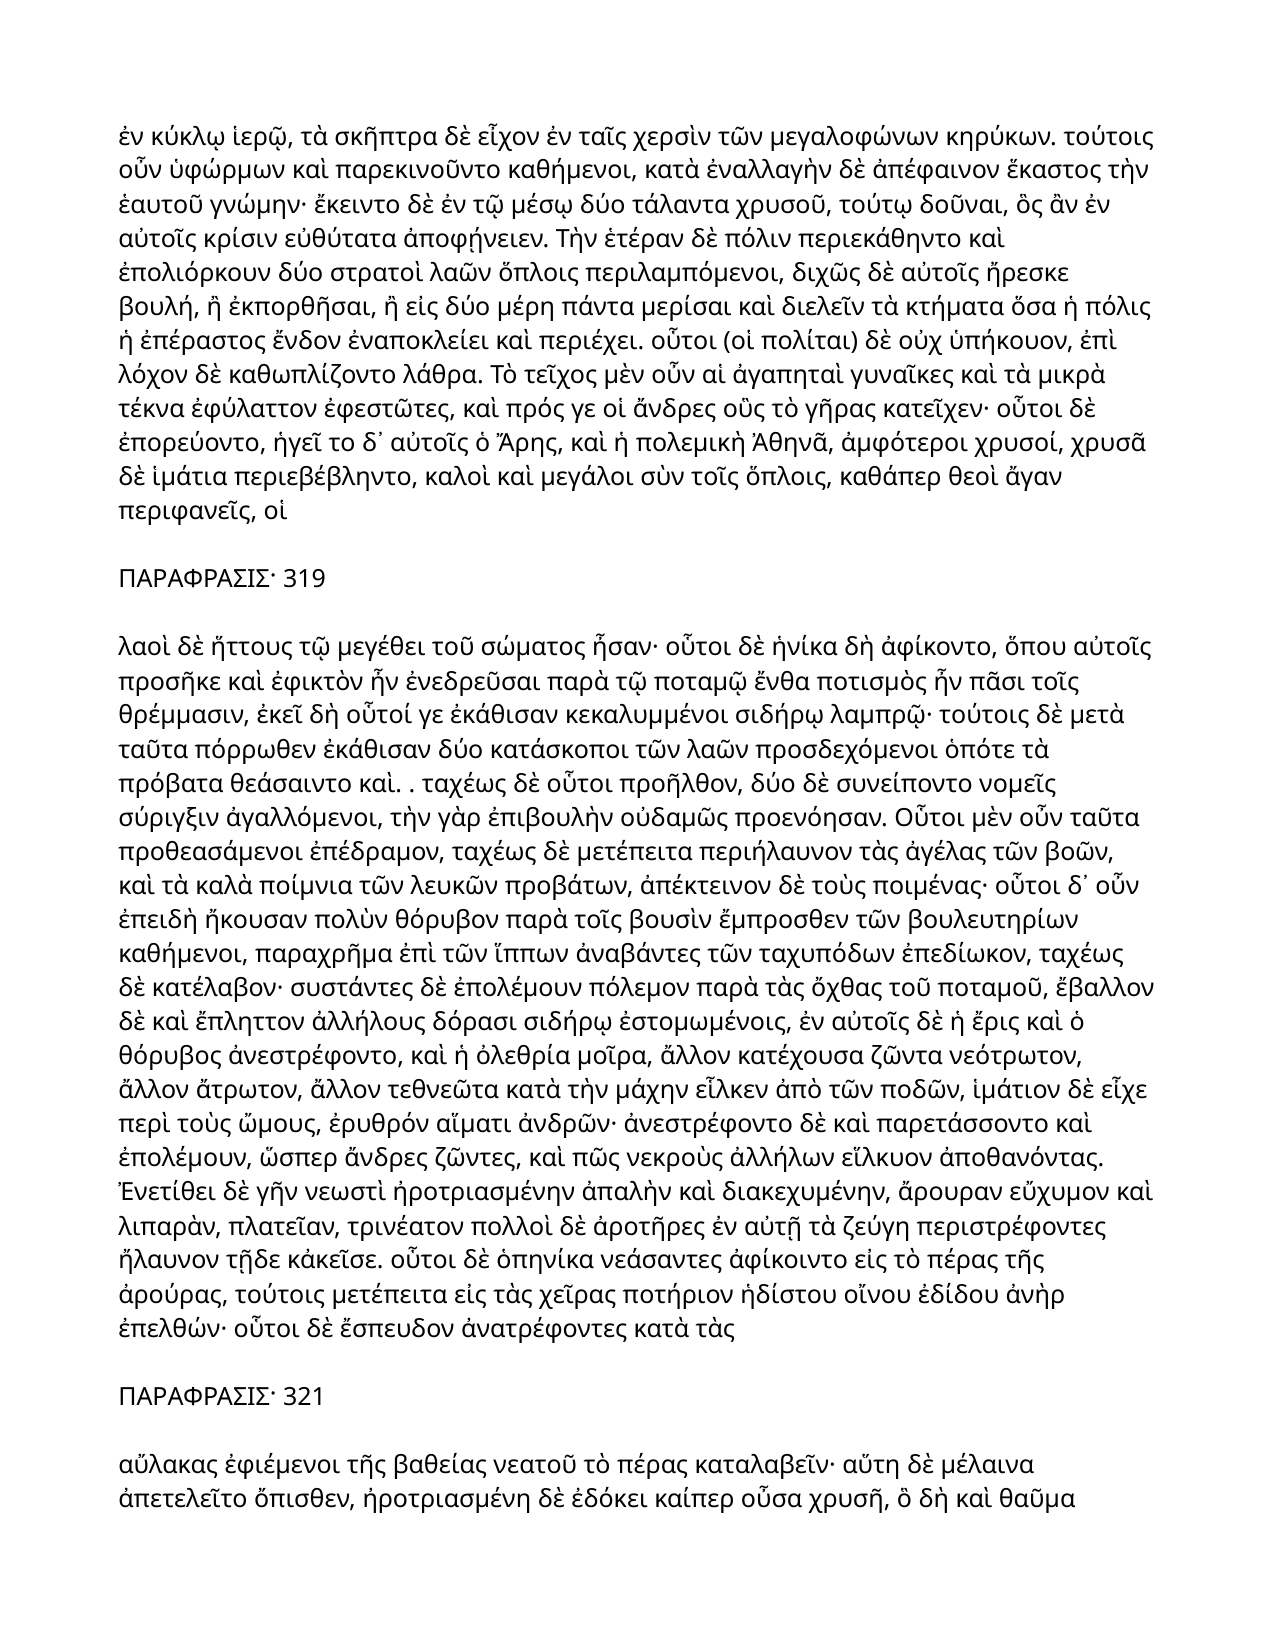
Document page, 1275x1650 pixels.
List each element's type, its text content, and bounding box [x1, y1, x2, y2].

text λαοὶ δὲ ἥττους τῷ μεγέθει τοῦ σώματος ἦσαν· οὗτοι δὲ ἡνίκα δὴ ἀφίκοντο, ὅπου αὐτοῖς προσῆκε καὶ ἐφικτὸν ἦν ἐνεδρεῦσαι παρὰ τῷ ποταμῷ ἔνθα ποτισμὸς ἦν πᾶσι τοῖς θρέμμασιν, ἐκεῖ δὴ οὗτοί γε ἐκάθισαν κεκαλυμμένοι σιδήρῳ λαμπρῷ· τούτοις δὲ μετὰ ταῦτα πόρρωθεν ἐκάθισαν δύο κατάσκοποι τῶν λαῶν προσδεχόμενοι ὁπότε τὰ πρόβατα θεάσαιντο καὶ. . ταχέως δὲ οὗτοι προῆλθον, δύο δὲ συνείποντο νομεῖς σύριγξιν ἀγαλλόμενοι, τὴν γὰρ ἐπιβουλὴν οὐδαμῶς προενόησαν. Οὗτοι μὲν οὖν ταῦτα προθεασάμενοι ἐπέδραμον, ταχέως δὲ μετέπειτα περιήλαυνον τὰς ἀγέλας τῶν βοῶν, καὶ τὰ καλὰ ποίμνια τῶν λευκῶν προβάτων, ἀπέκτεινον δὲ τοὺς ποιμένας· οὗτοι δ᾽ οὖν ἐπειδὴ ἤκουσαν πολὺν θόρυβον παρὰ τοῖς βουσὶν ἔμπροσθεν τῶν βουλευτηρίων καθήμενοι, παραχρῆμα ἐπὶ τῶν ἵππων ἀναβάντες τῶν ταχυπόδων ἐπεδίωκον, ταχέως δὲ κατέλαβον· συστάντες δὲ ἐπολέμουν πόλεμον παρὰ τὰς ὄχθας τοῦ ποταμοῦ, ἔβαλλον δὲ καὶ ἔπληττον ἀλλήλους δόρασι σιδήρῳ ἐστομωμένοις, ἐν αὐτοῖς δὲ ἡ ἔρις καὶ ὁ θόρυβος ἀνεστρέφοντο, καὶ ἡ ὀλεθρία μοῖρα, ἄλλον κατέχουσα ζῶντα νεότρωτον, ἄλλον ἄτρωτον, ἄλλον τεθνεῶτα κατὰ τὴν μάχην εἷλκεν ἀπὸ τῶν ποδῶν, ἱμάτιον δὲ εἶχε περὶ τοὺς ὤμους, ἐρυθρόν αἵματι ἀνδρῶν· ἀνεστρέφοντο δὲ καὶ παρετάσσοντο καὶ ἐπολέμουν, ὥσπερ ἄνδρες ζῶντες, καὶ πῶς νεκροὺς ἀλλήλων εἵλκυον ἀποθανόντας. Ἐνετίθει δὲ γῆν νεωστὶ ἠροτριασμένην ἀπαλὴν καὶ διακεχυμένην, ἄρουραν εὔχυμον καὶ λιπαρὰν, πλατεῖαν, τρινέατον πολλοὶ δὲ ἀροτῆρες ἐν αὐτῇ τὰ ζεύγη περιστρέφοντες ἤλαυνον τῇδε κἀκεῖσε. οὗτοι δὲ ὁπηνίκα νεάσαντες ἀφίκοιντο εἰς τὸ πέρας τῆς ἀρούρας, τούτοις μετέπειτα εἰς τὰς χεῖρας ποτήριον ἡδίστου οἴνου ἐδίδου ἀνὴρ ἐπελθών· οὗτοι δὲ ἔσπευδον ἀνατρέφοντες κατὰ τὰς [118, 629, 1157, 1344]
text ΠAPΑΦΡΑΣΙΣ· 319 [118, 561, 1157, 595]
text ΠAPΑΦΡΑΣΙΣ· 321 [118, 1378, 1157, 1412]
text ἐν κύκλῳ ἱερῷ, τὰ σκῆπτρα δὲ εἶχον ἐν ταῖς χερσὶν τῶν μεγαλοφώνων κηρύκων. τούτοις οὖν ὑφώρμων καὶ παρεκινοῦντο καθήμενοι, κατὰ ἐναλλαγὴν δὲ ἀπέφαινον ἕκαστος τὴν ἑαυτοῦ γνώμην· ἔκειντο δὲ ἐν τῷ μέσῳ δύο τάλαντα χρυσοῦ, τούτῳ δοῦναι, ὃς ἂν ἐν αὐτοῖς κρίσιν εὐθύτατα ἀποφῄνειεν. Τὴν ἑτέραν δὲ πόλιν περιεκάθηντο καὶ ἐπολιόρκουν δύο στρατοὶ λαῶν ὅπλοις περιλαμπόμενοι, διχῶς δὲ αὐτοῖς ἤρεσκε βουλή, ἢ ἐκπορθῆσαι, ἢ εἰς δύο μέρη πάντα μερίσαι καὶ διελεῖν τὰ κτήματα ὅσα ἡ πόλις ἡ ἐπέραστος ἔνδον ἐναποκλείει καὶ περιέχει. οὗτοι (οἱ πολίται) δὲ οὐχ ὑπήκουον, ἐπὶ λόχον δὲ καθωπλίζοντο λάθρα. Τὸ τεῖχος μὲν οὖν αἱ ἀγαπηταὶ γυναῖκες καὶ τὰ μικρὰ τέκνα ἐφύλαττον ἐφεστῶτες, καὶ πρός γε οἱ ἄνδρες οὓς τὸ γῆρας κατεῖχεν· οὗτοι δὲ ἐπορεύοντο, ἡγεῖ το δ᾽ αὐτοῖς ὁ Ἄρης, καὶ ἡ πολεμικὴ Ἀθηνᾶ, ἀμφότεροι χρυσοί, χρυσᾶ δὲ ἱμάτια περιεβέβληντο, καλοὶ καὶ μεγάλοι σὺν τοῖς ὅπλοις, καθάπερ θεοὶ ἄγαν περιφανεῖς, οἱ [118, 118, 1157, 527]
text αὔλακας ἐφιέμενοι τῆς βαθείας νεατοῦ τὸ πέρας καταλαβεῖν· αὕτη δὲ μέλαινα ἀπετελεῖτο ὄπισθεν, ἠροτριασμένη δὲ ἐδόκει καίπερ οὖσα χρυσῆ, ὃ δὴ καὶ θαῦμα [118, 1447, 1157, 1515]
